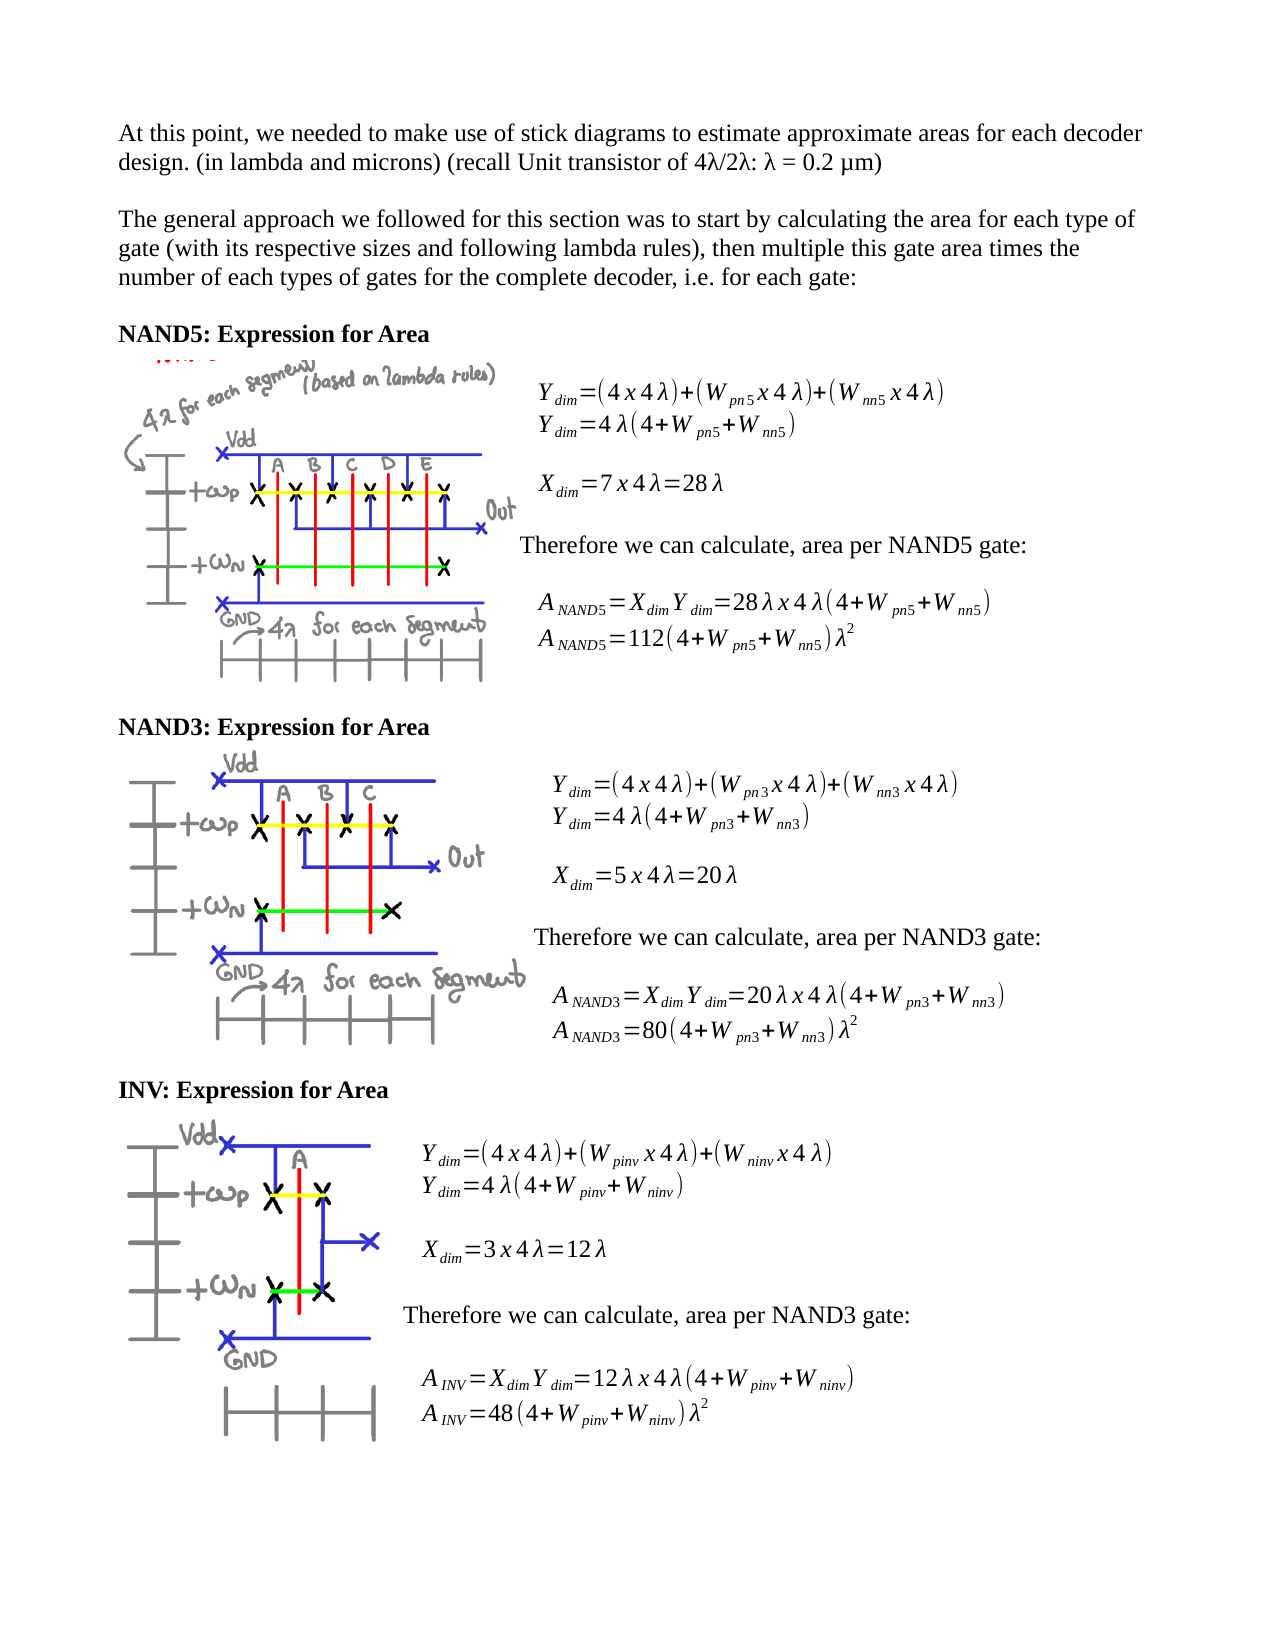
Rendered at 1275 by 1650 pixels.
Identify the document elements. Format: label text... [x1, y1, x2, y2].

picture [118, 1113, 403, 1446]
text The general approach we followed for this section was to start by calculating the area for each type of gate (with its respective sizes and following lambda rules), then multiple this gate area times the number of each types of gates for the complete decoder, i.e. for each gate: [118, 204, 1157, 291]
text Therefore we can calculate, area per NAND3 gate: [403, 1300, 1157, 1329]
text At this point, we needed to make use of stick diagrams to estimate approximate areas for each decoder design. (in lambda and microns) (recall Unit transistor of 4λ/2λ: λ = 0.2 µm) [118, 118, 1157, 176]
text INV: Expression for Area [118, 1075, 1157, 1104]
text Therefore we can calculate, area per NAND5 gate: [520, 530, 1157, 558]
text NAND5: Expression for Area [118, 319, 1157, 348]
text NAND3: Expression for Area [118, 712, 1157, 741]
picture [123, 360, 520, 684]
text Therefore we can calculate, area per NAND3 gate: [534, 922, 1157, 951]
picture [121, 748, 534, 1050]
